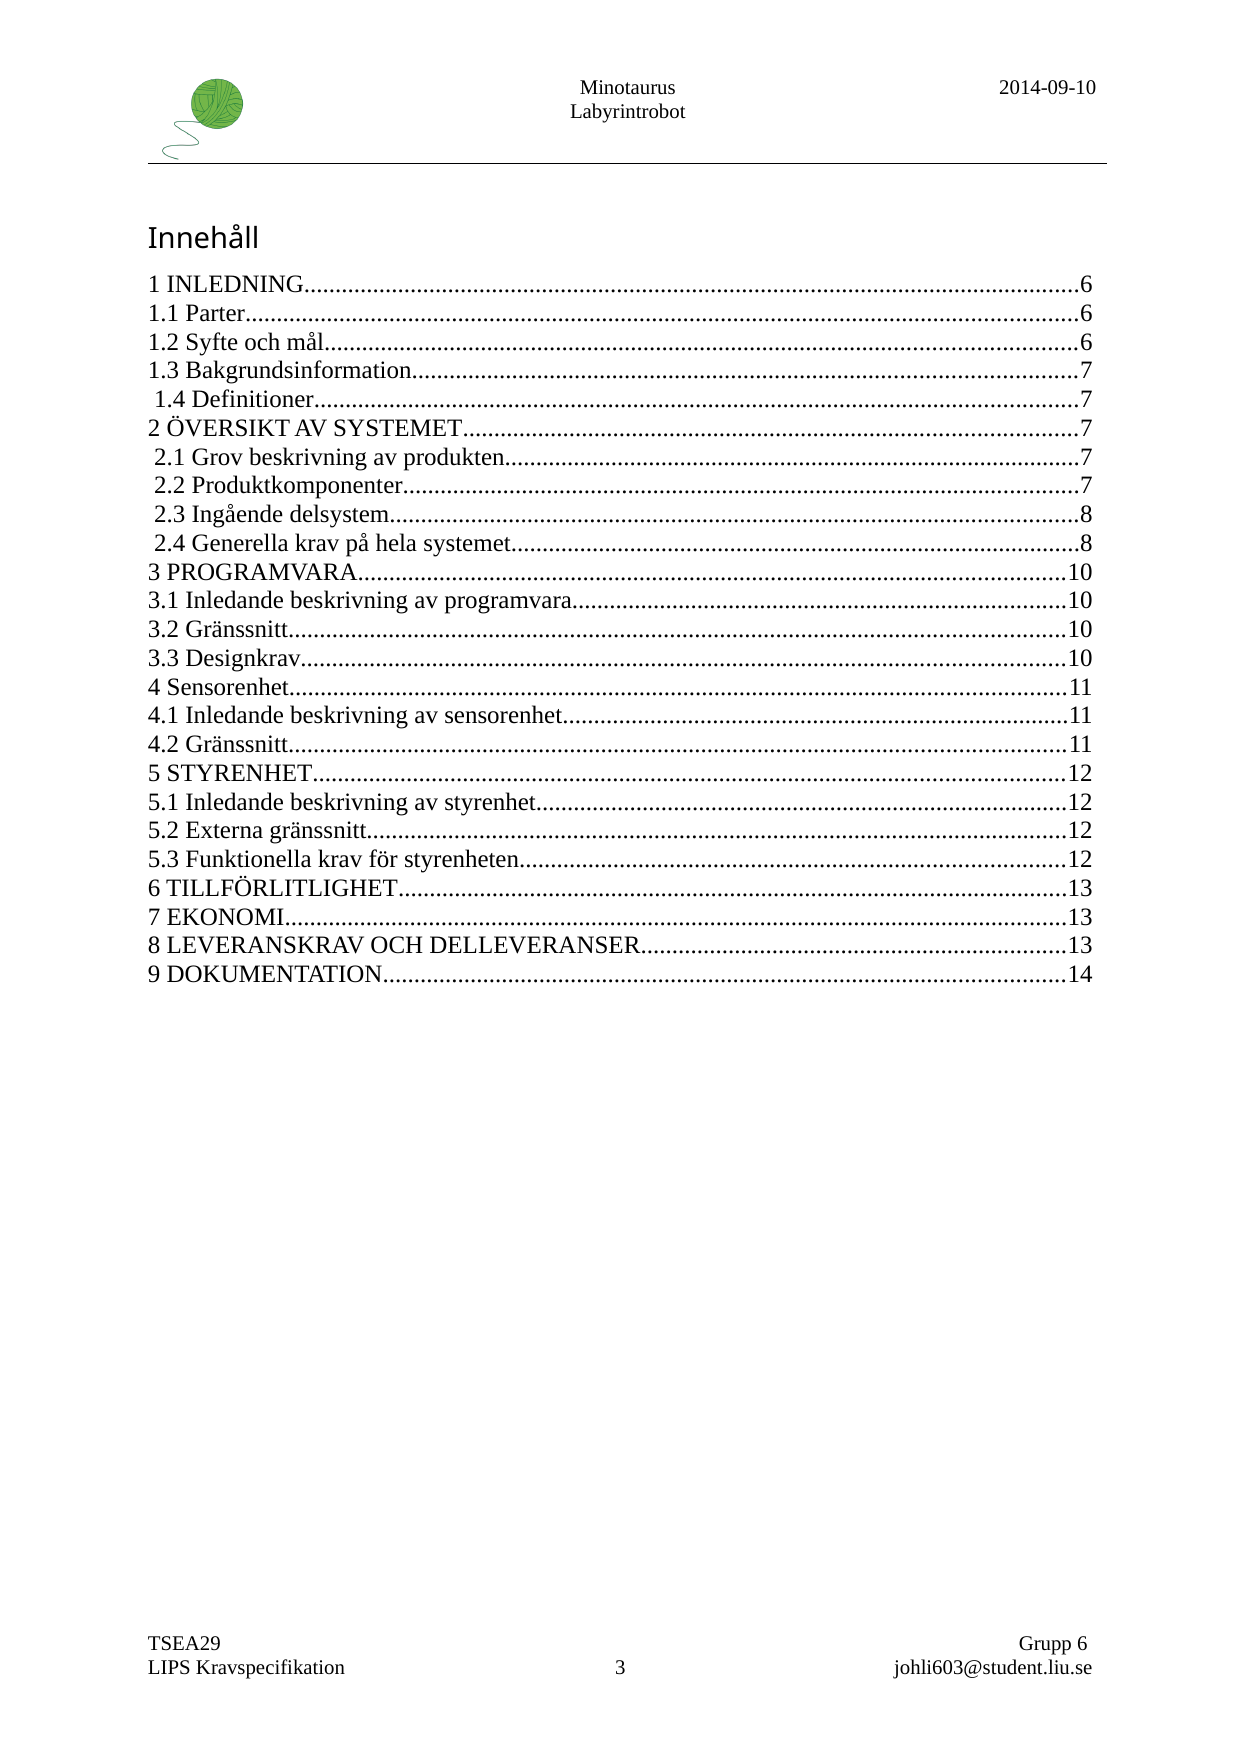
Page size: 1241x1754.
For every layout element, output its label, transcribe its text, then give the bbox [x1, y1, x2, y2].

text 1.2 Syfte och mål 6 [148, 327, 1092, 356]
text 2 ÖVERSIKT AV SYSTEMET 7 [148, 413, 1092, 442]
text 3.1 Inledande beskrivning av programvara 10 [148, 586, 1092, 614]
text 3.3 Designkrav 10 [148, 643, 1092, 672]
text 5.2 Externa gränssnitt 12 [148, 816, 1092, 844]
text 2.2 Produktkomponenter 7 [148, 471, 1092, 499]
text 6 TILLFÖRLITLIGHET 13 [148, 873, 1092, 902]
text 5.1 Inledande beskrivning av styrenhet 12 [148, 787, 1092, 816]
text 5 STYRENHET 12 [148, 758, 1092, 787]
text 7 EKONOMI 13 [148, 902, 1092, 931]
text 4 Sensorenhet 11 [148, 672, 1092, 701]
text 8 LEVERANSKRAV OCH DELLEVERANSER 13 [148, 931, 1092, 959]
text 1.1 Parter 6 [148, 298, 1092, 327]
text 1.3 Bakgrundsinformation 7 [148, 356, 1092, 384]
picture [159, 75, 248, 163]
text 2.4 Generella krav på hela systemet 8 [148, 528, 1092, 557]
subtitle Innehåll [148, 217, 1092, 257]
text 4.1 Inledande beskrivning av sensorenhet 11 [148, 701, 1092, 729]
text 1.4 Definitioner 7 [148, 384, 1092, 413]
text 2.1 Grov beskrivning av produkten 7 [148, 442, 1092, 471]
text 5.3 Funktionella krav för styrenheten 12 [148, 844, 1092, 873]
text 1 INLEDNING 6 [148, 269, 1092, 298]
text 2.3 Ingående delsystem 8 [148, 499, 1092, 528]
text 9 DOKUMENTATION 14 [148, 959, 1092, 988]
text 3.2 Gränssnitt 10 [148, 614, 1092, 643]
text 3 PROGRAMVARA 10 [148, 557, 1092, 586]
text 4.2 Gränssnitt 11 [148, 729, 1092, 758]
